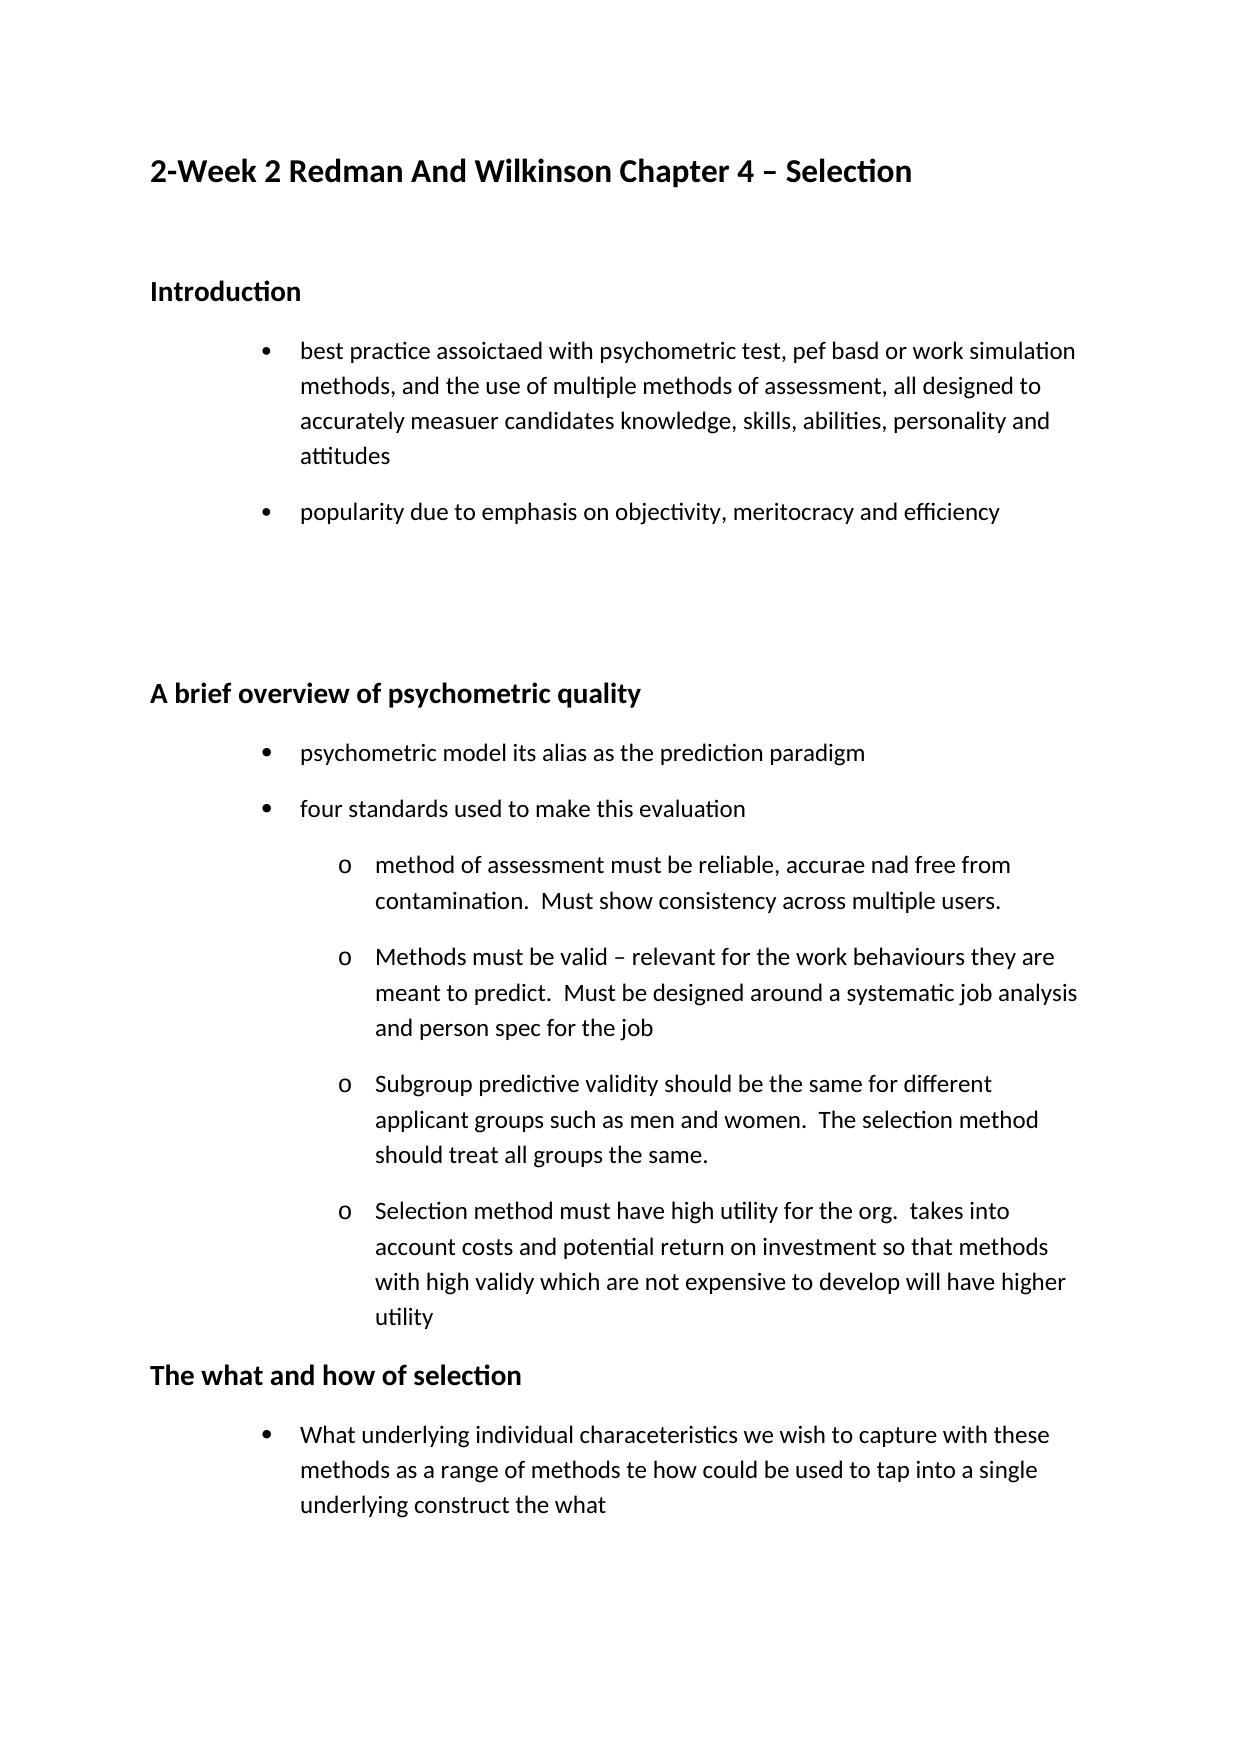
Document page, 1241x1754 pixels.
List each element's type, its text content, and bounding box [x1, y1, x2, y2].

list Selection method must have high utility for the org. takes into account costs and potential return on investment so that methods with high validy which are not expensive to develop will have higher utility [337, 1195, 1090, 1332]
text Introduction [150, 273, 1090, 309]
list popularity due to emphasis on objectivity, meritocracy and efficiency [262, 496, 1090, 527]
list What underlying individual characeteristics we wish to capture with these methods as a range of methods te how could be used to tap into a single underlying construct the what [262, 1419, 1090, 1519]
list four standards used to make this evaluation [262, 793, 1090, 823]
text The what and how of selection [150, 1357, 1090, 1393]
list method of assessment must be reliable, accurae nad free from contamination. Must show consistency across multiple users. [337, 849, 1090, 916]
text 2-Week 2 Redman And Wilkinson Chapter 4 – Selection [150, 150, 1090, 191]
list Subgroup predictive validity should be the same for different applicant groups such as men and women. The selection method should treat all groups the same. [337, 1068, 1090, 1170]
list Methods must be valid – relevant for the work behaviours they are meant to predict. Must be designed around a systematic job analysis and person spec for the job [337, 941, 1090, 1043]
list psychometric model its alias as the prediction paradigm [262, 737, 1090, 768]
list best practice assoictaed with psychometric test, pef basd or work simulation methods, and the use of multiple methods of assessment, all designed to accurately measuer candidates knowledge, skills, abilities, personality and attitudes [262, 335, 1090, 471]
text A brief overview of psychometric quality [150, 675, 1090, 711]
